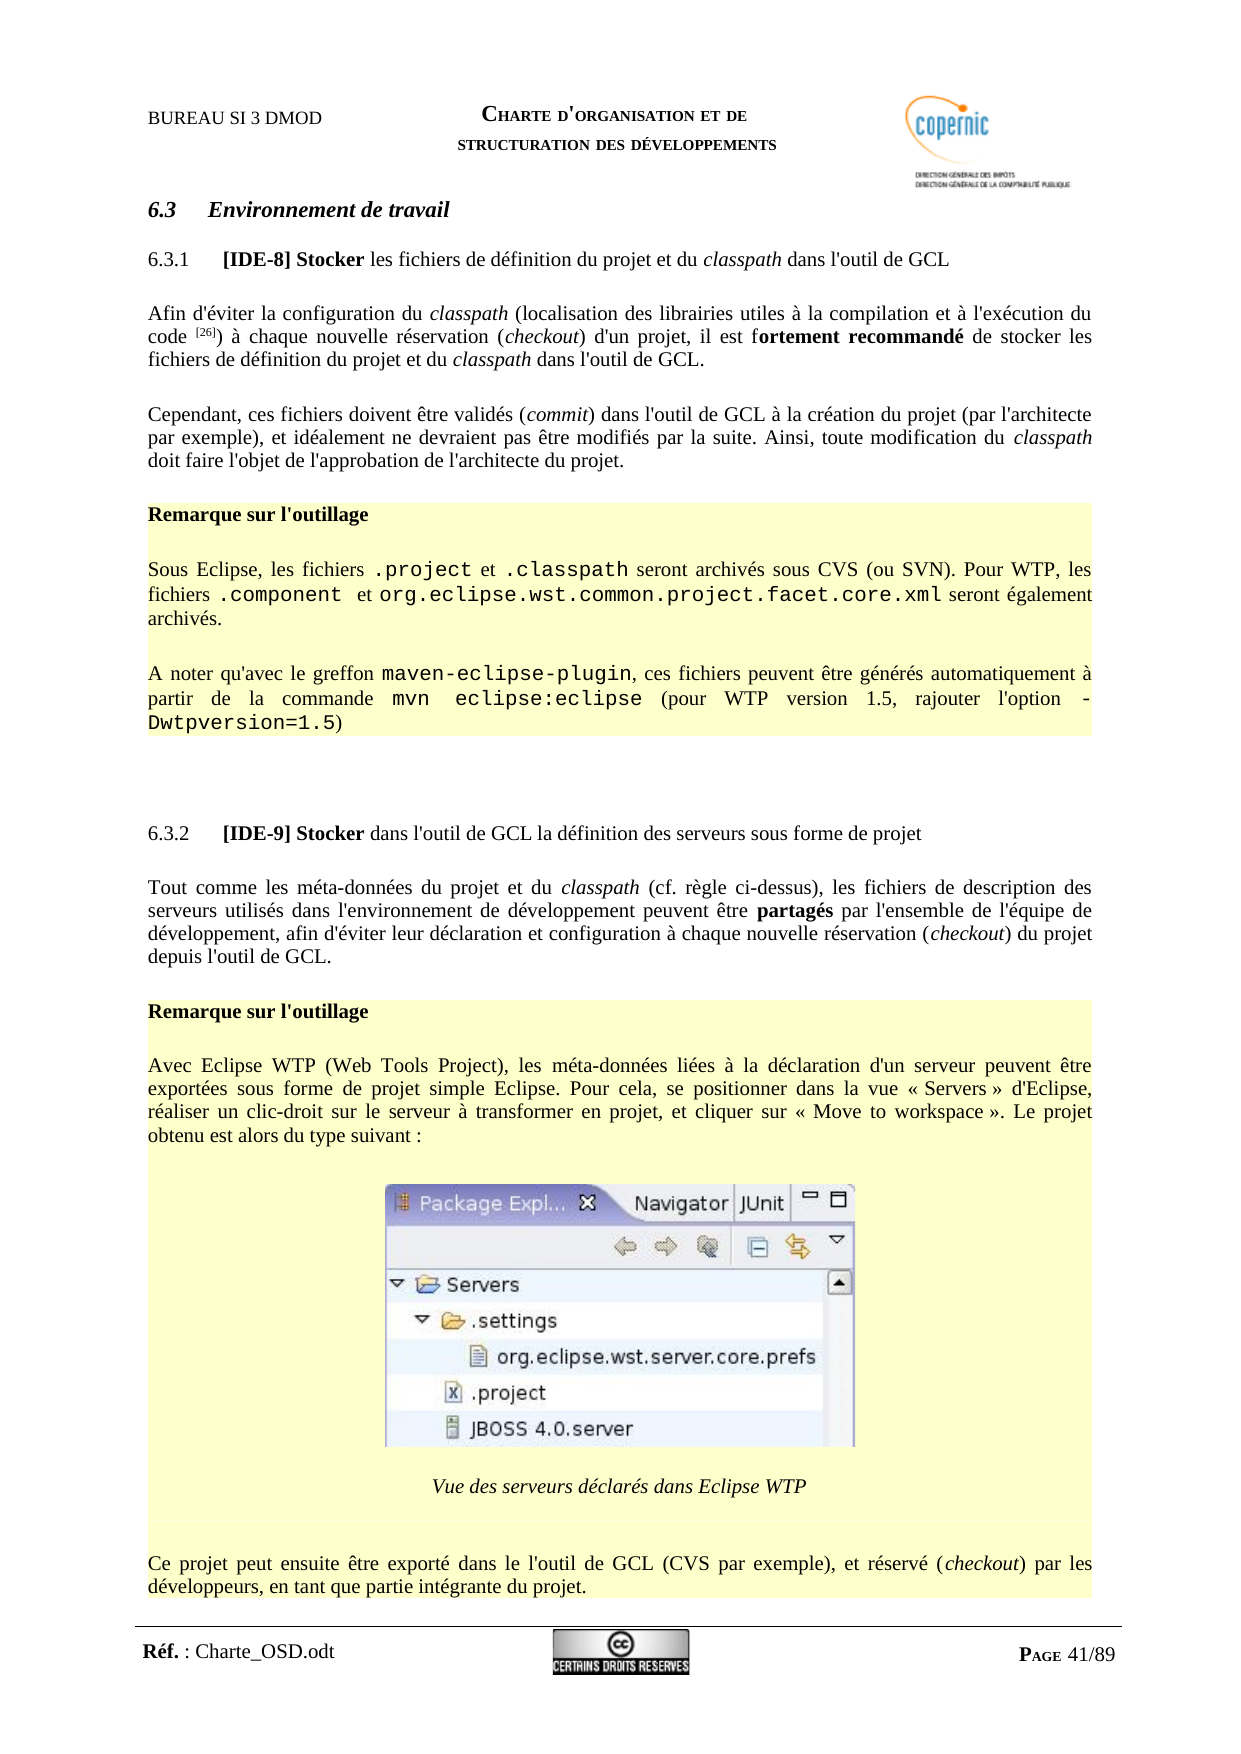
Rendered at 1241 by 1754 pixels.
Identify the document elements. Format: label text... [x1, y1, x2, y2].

text Vue des serveurs déclarés dans Eclipse WTP [385, 1447, 855, 1498]
text Sous Eclipse, les fichiers .project et .classpath seront archivés sous CVS (ou SVN). Pour WTP, les fichiers .component et org.eclipse.wst.common.project.facet.core.xml seront également archivés. [148, 558, 1092, 630]
picture [385, 1184, 856, 1447]
subtitle Environnement de travail [148, 197, 1092, 223]
subtitle [IDE-8] Stocker les fichiers de définition du projet et du classpath dans l'outil de GCL [148, 248, 1092, 271]
picture [552, 1629, 690, 1675]
text Cependant, ces fichiers doivent être validés (commit) dans l'outil de GCL à la création du projet (par l'architecte par exemple), et idéalement ne devraient pas être modifiés par la suite. Ainsi, toute modification du classpath doit faire l'objet de l'approbation de l'architecte du projet. [148, 403, 1092, 472]
text Avec Eclipse WTP (Web Tools Project), les méta-données liées à la déclaration d'un serveur peuvent être exportées sous forme de projet simple Eclipse. Pour cela, se positionner dans la vue « Servers » d'Eclipse, réaliser un clic-droit sur le serveur à transformer en projet, et cliquer sur « Move to workspace ». Le projet obtenu est alors du type suivant : [148, 1054, 1092, 1147]
text Ce projet peut ensuite être exporté dans le l'outil de GCL (CVS par exemple), et réservé (checkout) par les développeurs, en tant que partie intégrante du projet. [148, 1552, 1092, 1598]
text Tout comme les méta-données du projet et du classpath (cf. règle ci-dessus), les fichiers de description des serveurs utilisés dans l'environnement de développement peuvent être partagés par l'ensemble de l'équipe de développement, afin d'éviter leur déclaration et configuration à chaque nouvelle réservation (checkout) du projet depuis l'outil de GCL. [148, 876, 1092, 968]
text A noter qu'avec le greffon maven-eclipse-plugin, ces fichiers peuvent être générés automatiquement à partir de la commande mvn eclipse:eclipse (pour WTP version 1.5, rajouter l'option -Dwtpversion=1.5) [148, 662, 1092, 736]
subtitle [IDE-9] Stocker dans l'outil de GCL la définition des serveurs sous forme de projet [148, 822, 1092, 845]
text [385, 1172, 855, 1184]
text Remarque sur l'outillage [148, 1000, 1092, 1023]
picture [890, 84, 1087, 198]
text Remarque sur l'outillage [148, 503, 1092, 526]
text Afin d'éviter la configuration du classpath (localisation des librairies utiles à la compilation et à l'exécution du code [26]) à chaque nouvelle réservation (checkout) d'un projet, il est fortement recommandé de stocker les fichiers de définition du projet et du classpath dans l'outil de GCL. [148, 302, 1092, 371]
